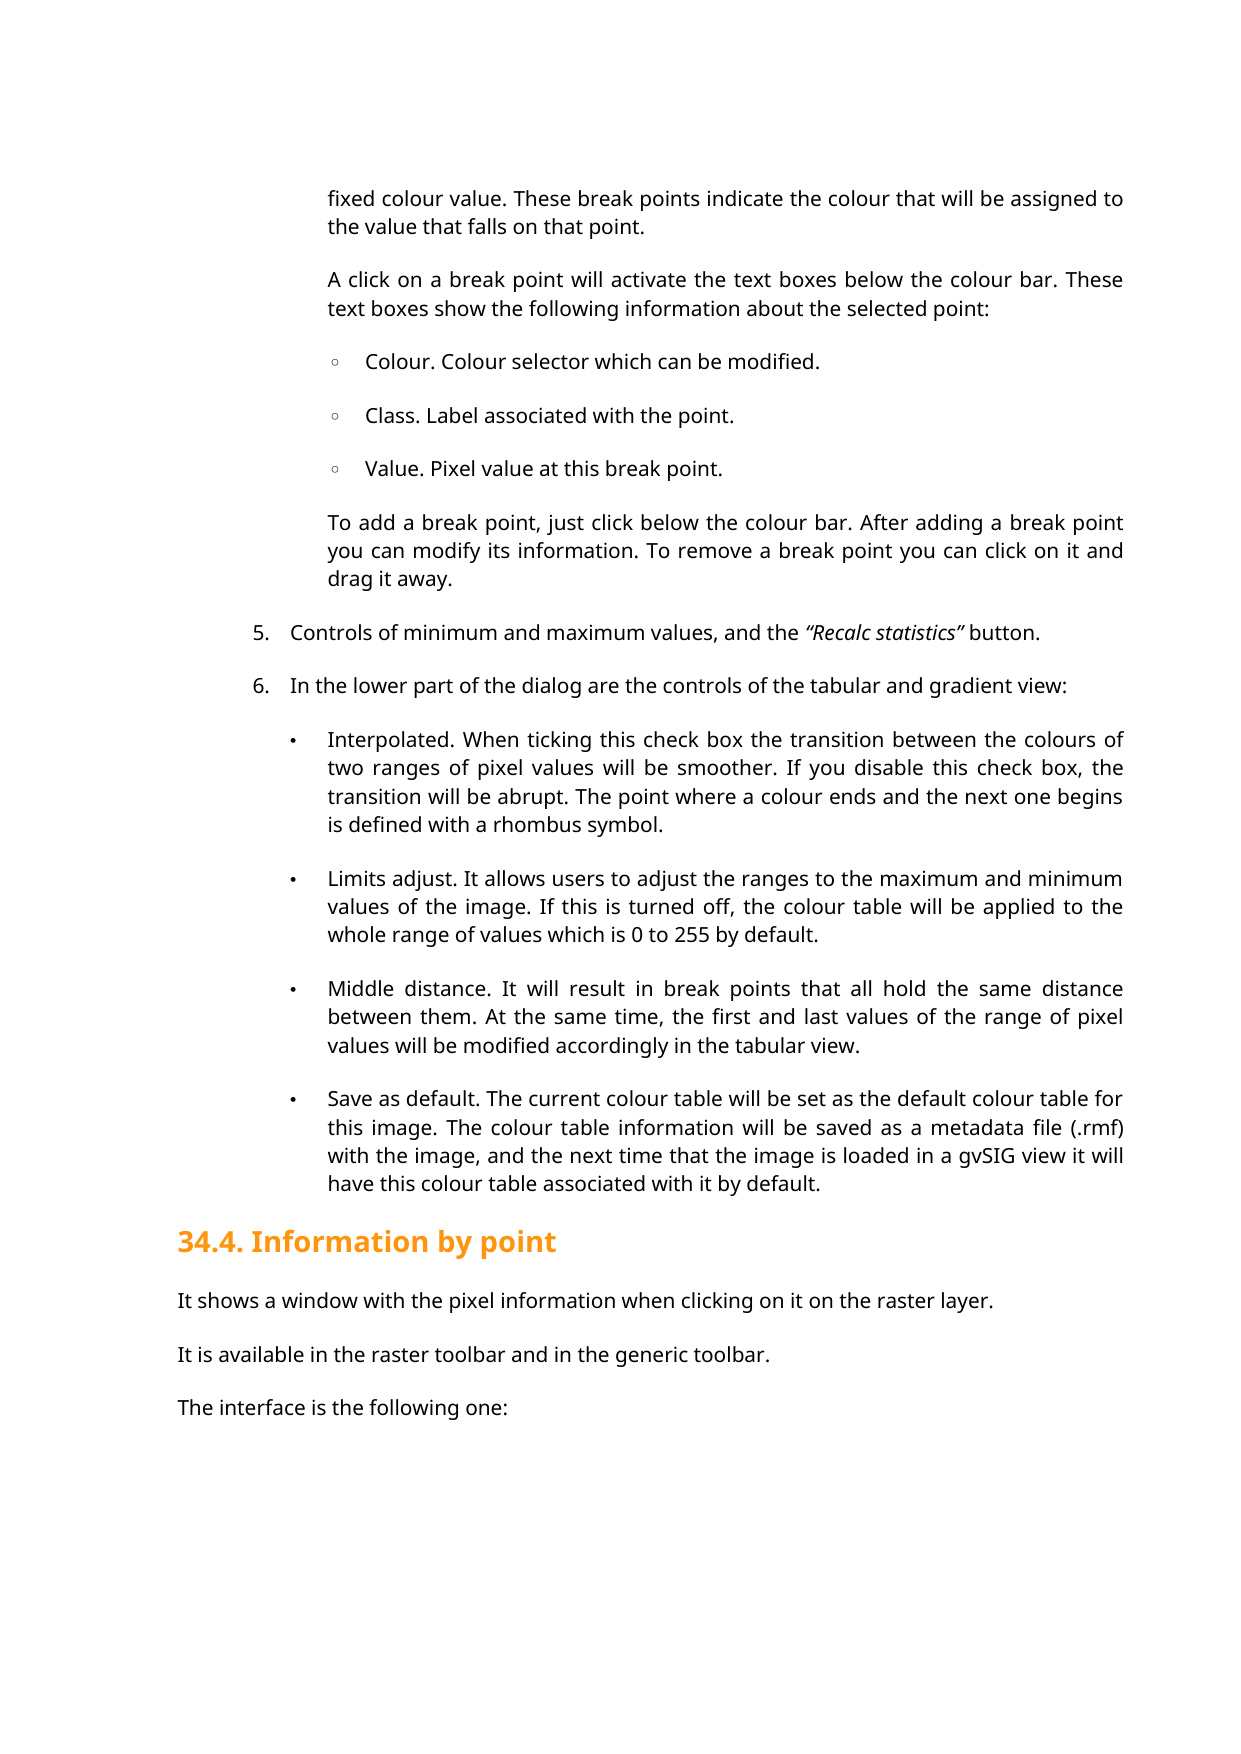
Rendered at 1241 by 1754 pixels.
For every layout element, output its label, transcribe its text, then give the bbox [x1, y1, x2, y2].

text It is available in the raster toolbar and in the generic toolbar. [177, 1340, 1125, 1368]
list Colour. Colour selector which can be modified. [327, 347, 1125, 376]
list Controls of minimum and maximum values, and the “Recalc statistics” button. [252, 618, 1125, 646]
list In the lower part of the dialog are the controls of the tabular and gradient view: [252, 671, 1125, 700]
list To add a break point, just click below the colour bar. After adding a break point you can modify its information. To remove a break point you can click on it and drag it away. [290, 508, 1125, 593]
text It shows a window with the pixel information when clicking on it on the raster layer. [177, 1286, 1125, 1315]
list Middle distance. It will result in break points that all hold the same distance between them. At the same time, the first and last values of the range of pixel values will be modified accordingly in the tabular view. [290, 974, 1125, 1059]
subtitle 34.4. Information by point [177, 1222, 1125, 1261]
list Class. Label associated with the point. [327, 401, 1125, 429]
list Save as default. The current colour table will be set as the default colour table for this image. The colour table information will be saved as a metadata file (.rmf) with the image, and the next time that the image is loaded in a gvSIG view it will have this colour table associated with it by default. [290, 1084, 1125, 1198]
list A click on a break point will activate the text boxes below the colour bar. These text boxes show the following information about the selected point: [290, 266, 1125, 322]
list Interpolated. When ticking this check box the transition between the colours of two ranges of pixel values will be smoother. If you disable this check box, the transition will be abrupt. The point where a colour ends and the next one begins is defined with a rhombus symbol. [290, 725, 1125, 839]
list Value. Pixel value at this break point. [327, 454, 1125, 483]
list Limits adjust. It allows users to adjust the ranges to the maximum and minimum values of the image. If this is turned off, the colour table will be applied to the whole range of values which is 0 to 255 by default. [290, 864, 1125, 949]
text The interface is the following one: [177, 1393, 1125, 1422]
list fixed colour value. These break points indicate the colour that will be assigned to the value that falls on that point. [290, 184, 1125, 241]
